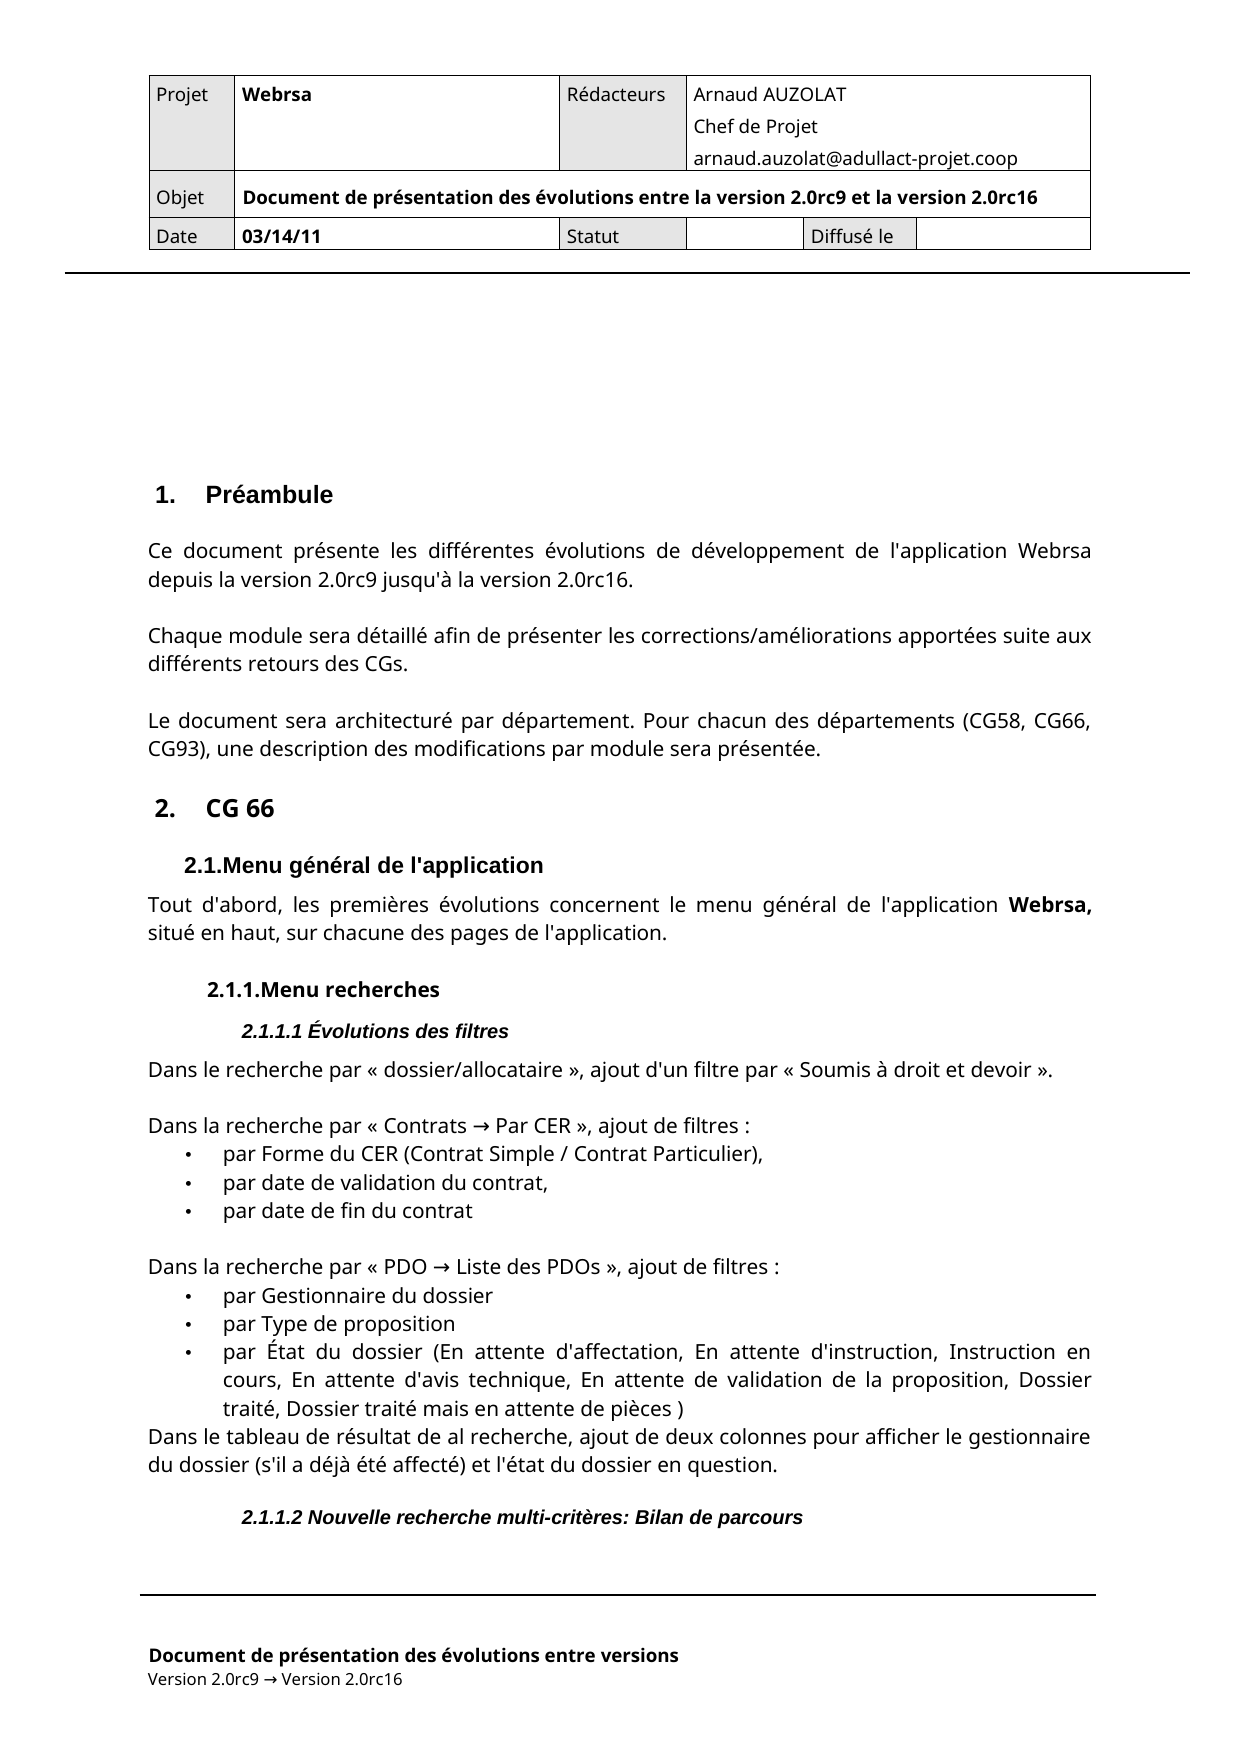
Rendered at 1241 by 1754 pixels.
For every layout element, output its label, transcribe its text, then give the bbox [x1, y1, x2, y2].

list par date de validation du contrat, [185, 1168, 1092, 1196]
text Dans le recherche par « dossier/allocataire », ajout d'un filtre par « Soumis à droit et devoir ». [148, 1055, 1092, 1083]
subtitle CG 66 [148, 791, 1092, 825]
subtitle Préambule [148, 480, 1092, 508]
list par date de fin du contrat [185, 1196, 1092, 1224]
text Dans la recherche par « Contrats → Par CER », ajout de filtres : [148, 1111, 1092, 1139]
text Dans le tableau de résultat de al recherche, ajout de deux colonnes pour afficher le gestionnaire du dossier (s'il a déjà été affecté) et l'état du dossier en question. [148, 1422, 1092, 1478]
subtitle Menu général de l'application [177, 853, 1092, 878]
text Tout d'abord, les premières évolutions concernent le menu général de l'application Webrsa, situé en haut, sur chacune des pages de l'application. [148, 890, 1092, 947]
text Ce document présente les différentes évolutions de développement de l'application Webrsa depuis la version 2.0rc9 jusqu'à la version 2.0rc16. [148, 537, 1092, 593]
list par Gestionnaire du dossier [185, 1281, 1092, 1309]
subtitle Menu recherches [207, 975, 1092, 1003]
list par État du dossier (En attente d'affectation, En attente d'instruction, Instruction en cours, En attente d'avis technique, En attente de validation de la proposition, Dossier traité, Dossier traité mais en attente de pièces ) [185, 1337, 1092, 1422]
text Le document sera architecturé par département. Pour chacun des départements (CG58, CG66, CG93), une description des modifications par module sera présentée. [148, 706, 1092, 762]
list par Forme du CER (Contrat Simple / Contrat Particulier), [185, 1139, 1092, 1168]
subtitle Évolutions des filtres [236, 1021, 1092, 1043]
list par Type de proposition [185, 1309, 1092, 1337]
subtitle Nouvelle recherche multi-critères: Bilan de parcours [236, 1507, 1092, 1529]
text Chaque module sera détaillé afin de présenter les corrections/améliorations apportées suite aux différents retours des CGs. [148, 621, 1092, 678]
text Dans la recherche par « PDO → Liste des PDOs », ajout de filtres : [148, 1252, 1092, 1281]
